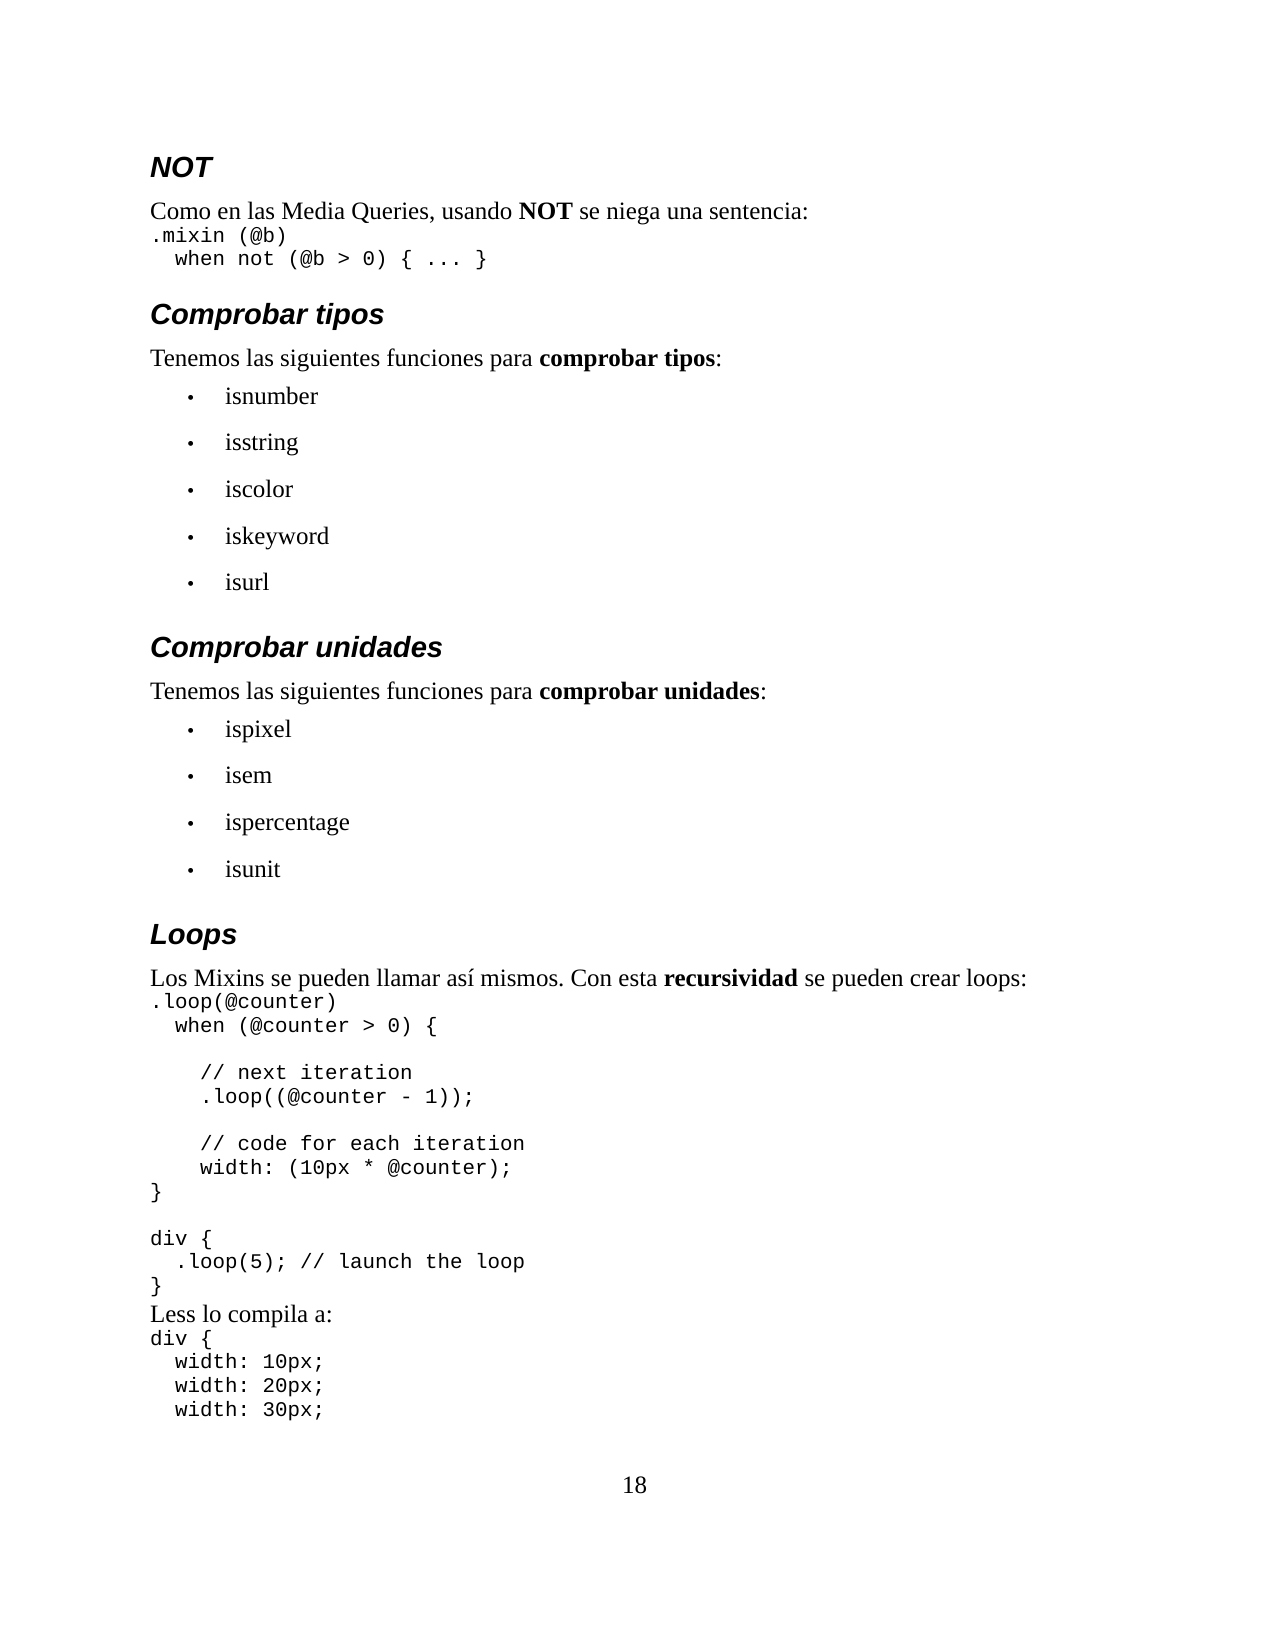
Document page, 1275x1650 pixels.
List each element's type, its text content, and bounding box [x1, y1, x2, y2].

text div { [150, 1228, 1125, 1252]
text .mixin (@b) [150, 225, 1125, 248]
text width: 20px; [150, 1375, 1125, 1398]
text width: 10px; [150, 1351, 1125, 1375]
text .loop(5); // launch the loop [150, 1252, 1125, 1275]
list ispixel [187, 714, 1125, 743]
text Tenemos las siguientes funciones para comprobar unidades: [150, 676, 1125, 705]
text width: (10px * @counter); [150, 1157, 1125, 1181]
list iscolor [187, 474, 1125, 503]
subtitle Comprobar unidades [150, 630, 1125, 664]
text Less lo compila a: [150, 1299, 1125, 1328]
text // next iteration [150, 1062, 1125, 1086]
text Tenemos las siguientes funciones para comprobar tipos: [150, 343, 1125, 372]
list iskeyword [187, 521, 1125, 549]
text .loop(@counter) [150, 991, 1125, 1015]
text Como en las Media Queries, usando NOT se niega una sentencia: [150, 196, 1125, 225]
text div { [150, 1328, 1125, 1351]
text when not (@b > 0) { ... } [150, 248, 1125, 272]
text when (@counter > 0) { [150, 1015, 1125, 1039]
subtitle NOT [150, 150, 1125, 183]
text Los Mixins se pueden llamar así mismos. Con esta recursividad se pueden crear loops: [150, 963, 1125, 991]
subtitle Comprobar tipos [150, 297, 1125, 331]
list isnumber [187, 381, 1125, 409]
list isurl [187, 567, 1125, 596]
list ispercentage [187, 807, 1125, 836]
list isem [187, 761, 1125, 789]
list isunit [187, 854, 1125, 883]
subtitle Loops [150, 917, 1125, 950]
list isstring [187, 427, 1125, 456]
text } [150, 1275, 1125, 1299]
text width: 30px; [150, 1398, 1125, 1422]
text } [150, 1181, 1125, 1204]
text // code for each iteration [150, 1133, 1125, 1157]
text .loop((@counter - 1)); [150, 1086, 1125, 1110]
